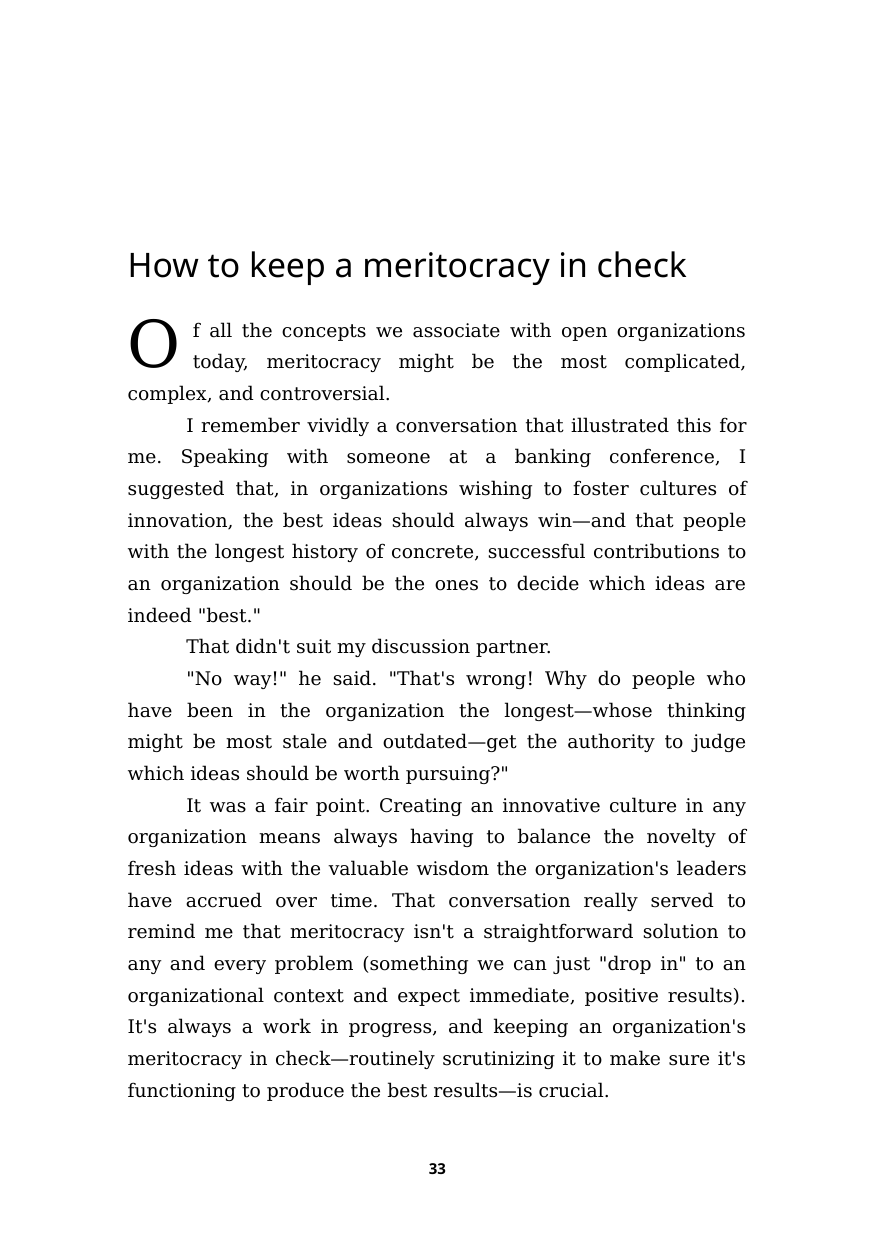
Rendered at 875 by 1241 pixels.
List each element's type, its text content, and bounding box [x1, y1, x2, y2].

text That didn't suit my discussion partner. [127, 636, 747, 658]
text I remember vividly a conversation that illustrated this for me. Speaking with someone at a banking conference, I suggested that, in organizations wishing to foster cultures of innovation, the best ideas should always win—and that people with the longest history of concrete, successful contributions to an organization should be the ones to decide which ideas are indeed "best." [127, 415, 747, 627]
text It was a fair point. Creating an innovative culture in any organization means always having to balance the novelty of fresh ideas with the valuable wisdom the organization's leaders have accrued over time. That conversation really served to remind me that meritocracy isn't a straightforward solution to any and every problem (something we can just "drop in" to an organizational context and expect immediate, positive results). It's always a work in progress, and keeping an organization's meritocracy in check—routinely scrutinizing it to make sure it's functioning to produce the best results—is crucial. [127, 795, 747, 1102]
subtitle How to keep a meritocracy in check [127, 246, 747, 285]
text "No way!" he said. "That's wrong! Why do people who have been in the organization the longest—whose thinking might be most stale and outdated—get the authority to judge which ideas should be worth pursuing?" [127, 668, 747, 785]
text Of all the concepts we associate with open organizations today, meritocracy might be the most complicated, complex, and controversial. [127, 320, 747, 405]
